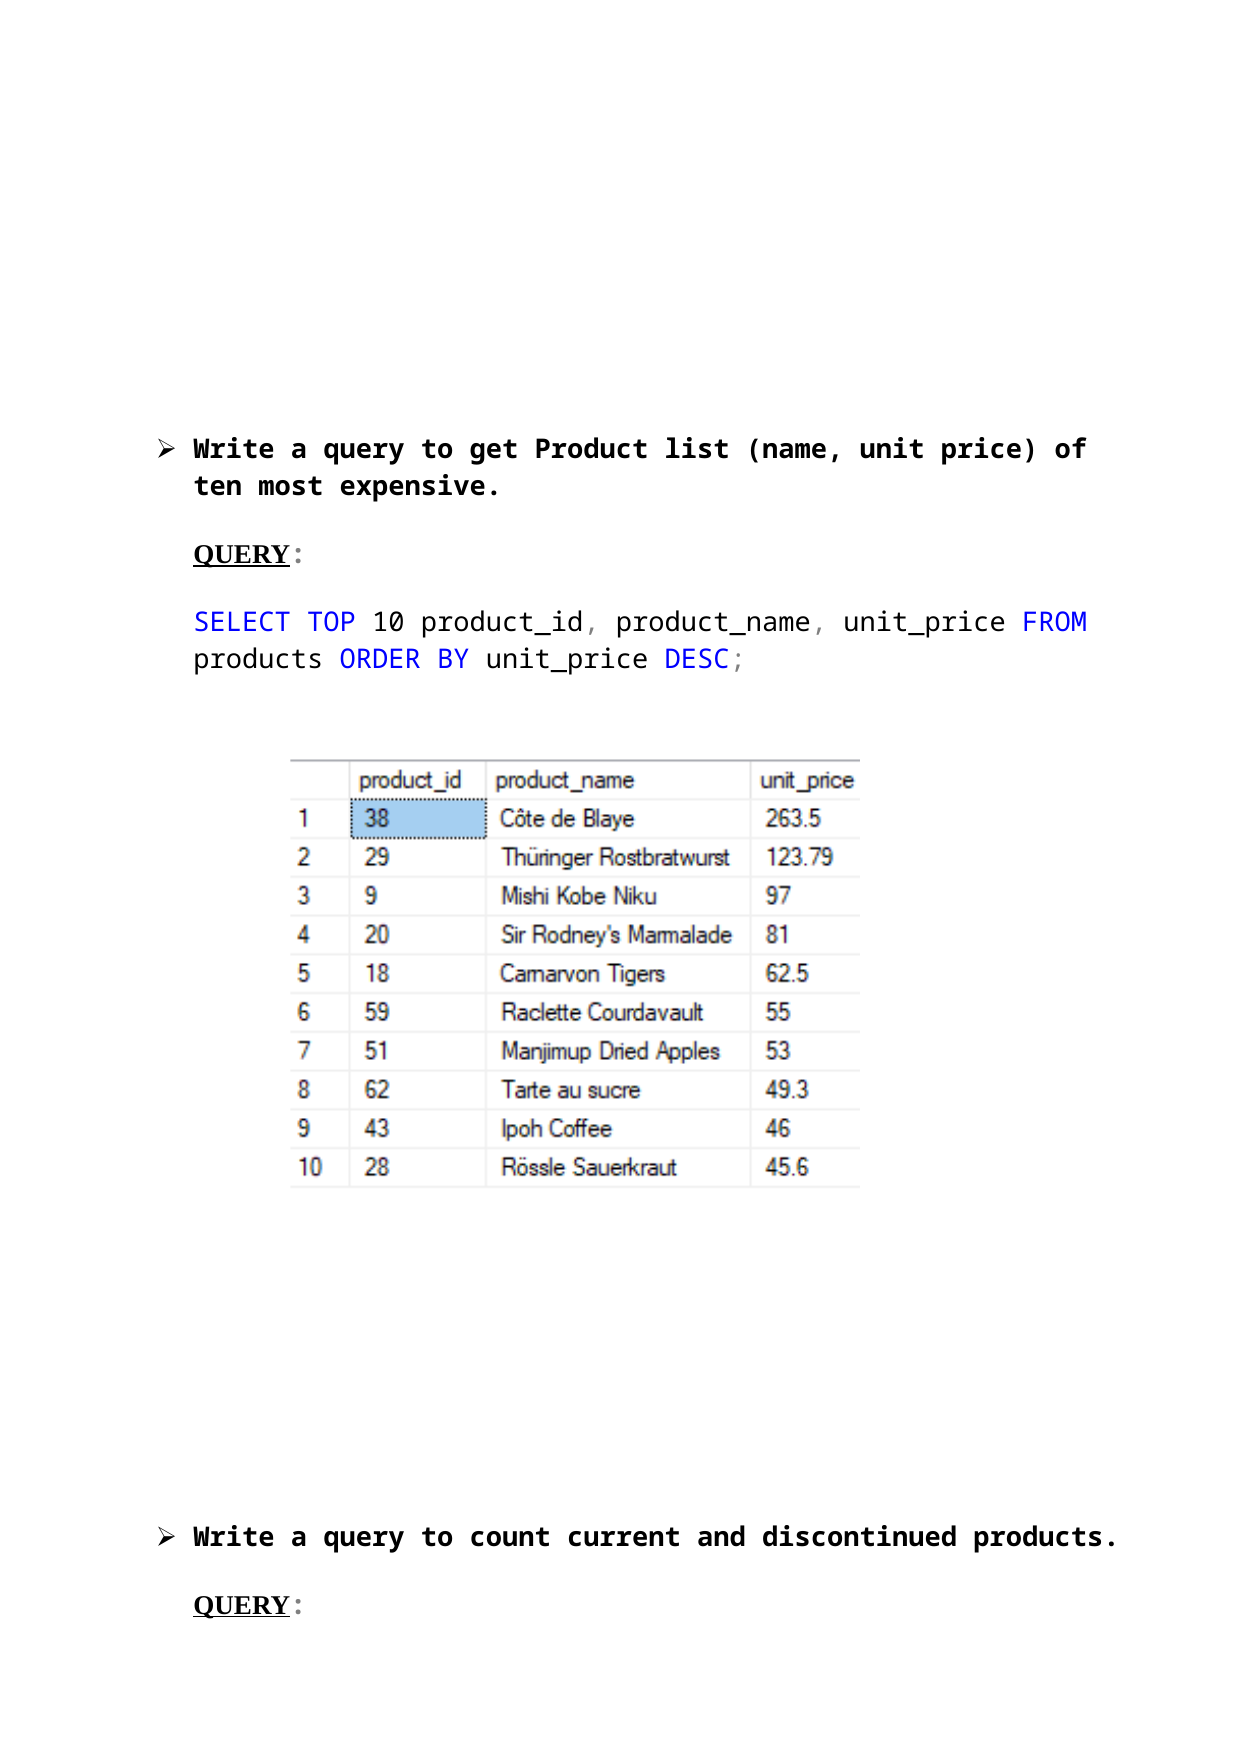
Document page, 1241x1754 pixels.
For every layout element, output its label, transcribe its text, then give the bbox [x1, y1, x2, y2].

list Write a query to get Product list (name, unit price) of ten most expensive. [156, 429, 1122, 503]
list QUERY: [156, 1585, 1122, 1622]
list SELECT TOP 10 product_id, product_name, unit_price FROM products ORDER BY unit_price DESC; [156, 602, 1122, 676]
list QUERY: [156, 534, 1122, 571]
picture [290, 759, 860, 1219]
list Write a query to count current and discontinued products. [156, 1517, 1122, 1554]
